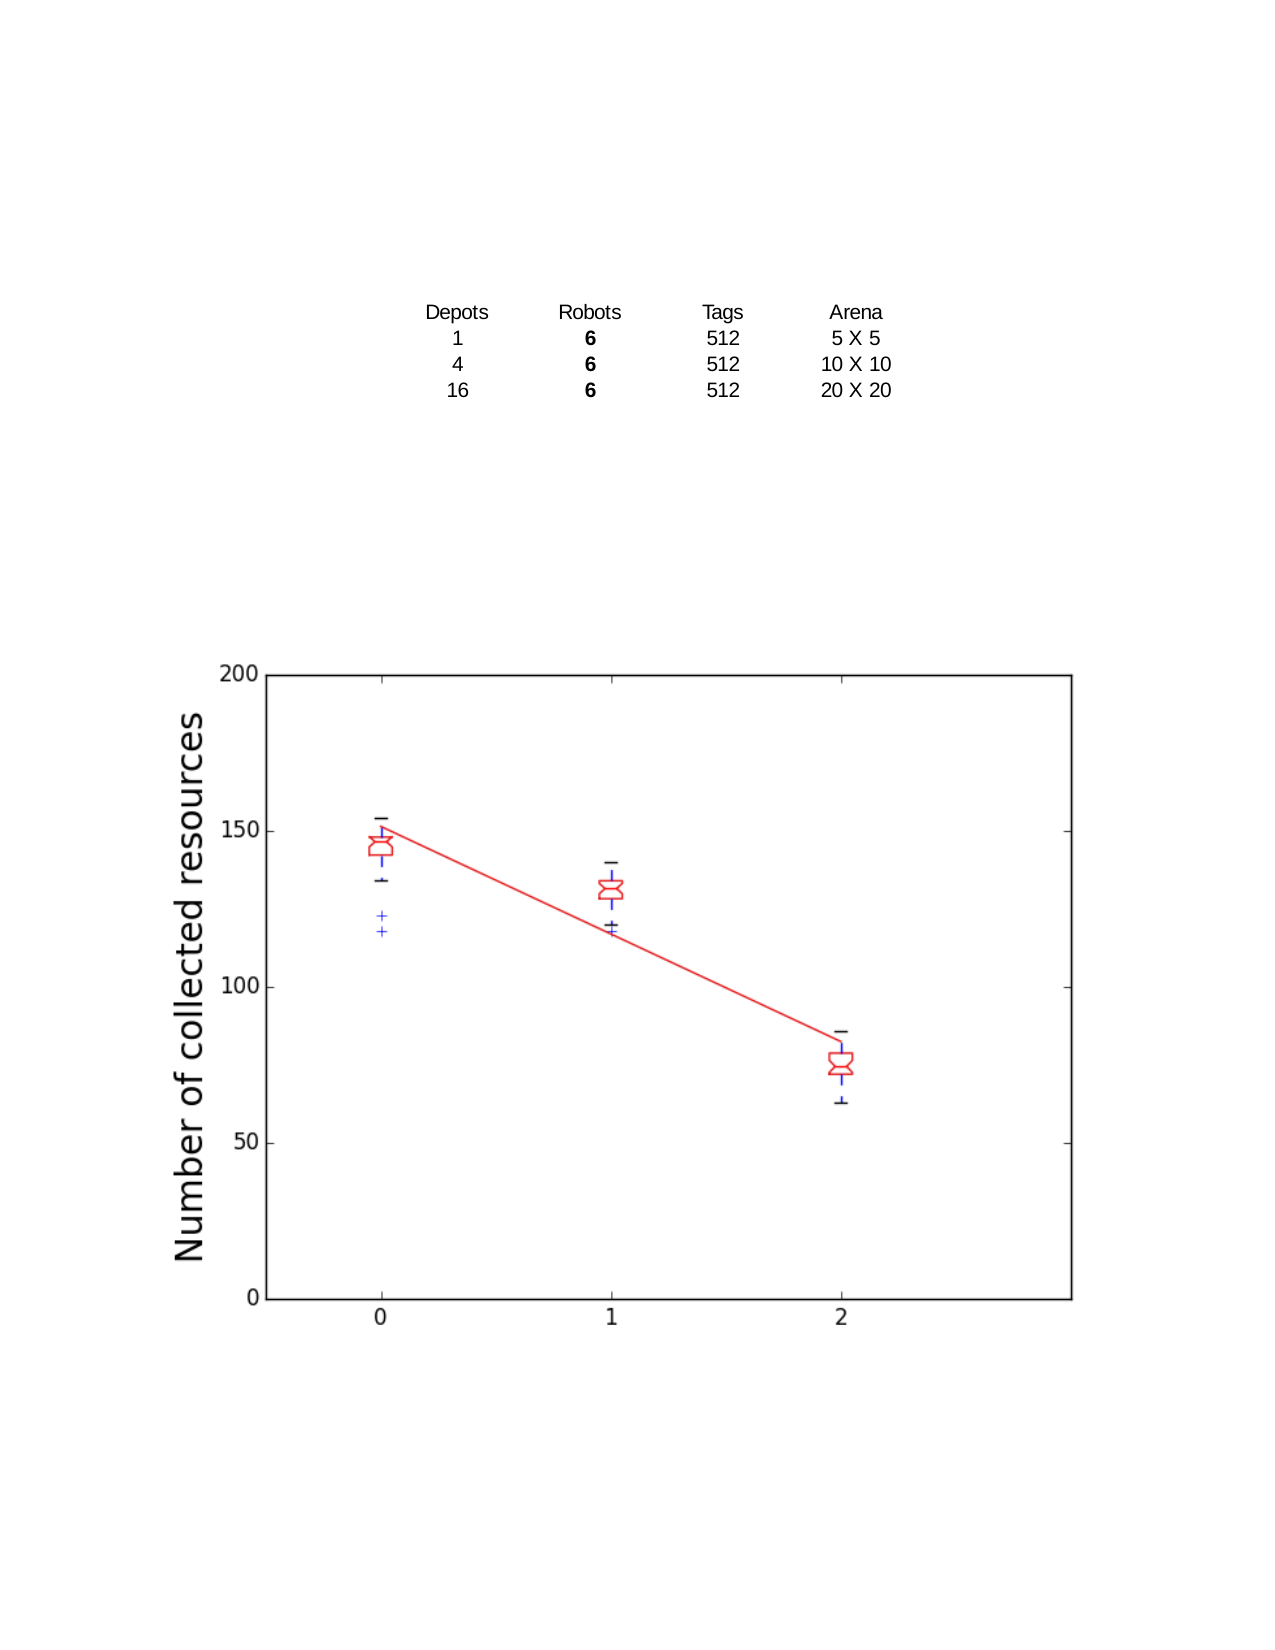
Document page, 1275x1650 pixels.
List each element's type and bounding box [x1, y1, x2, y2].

picture [136, 597, 1175, 1377]
